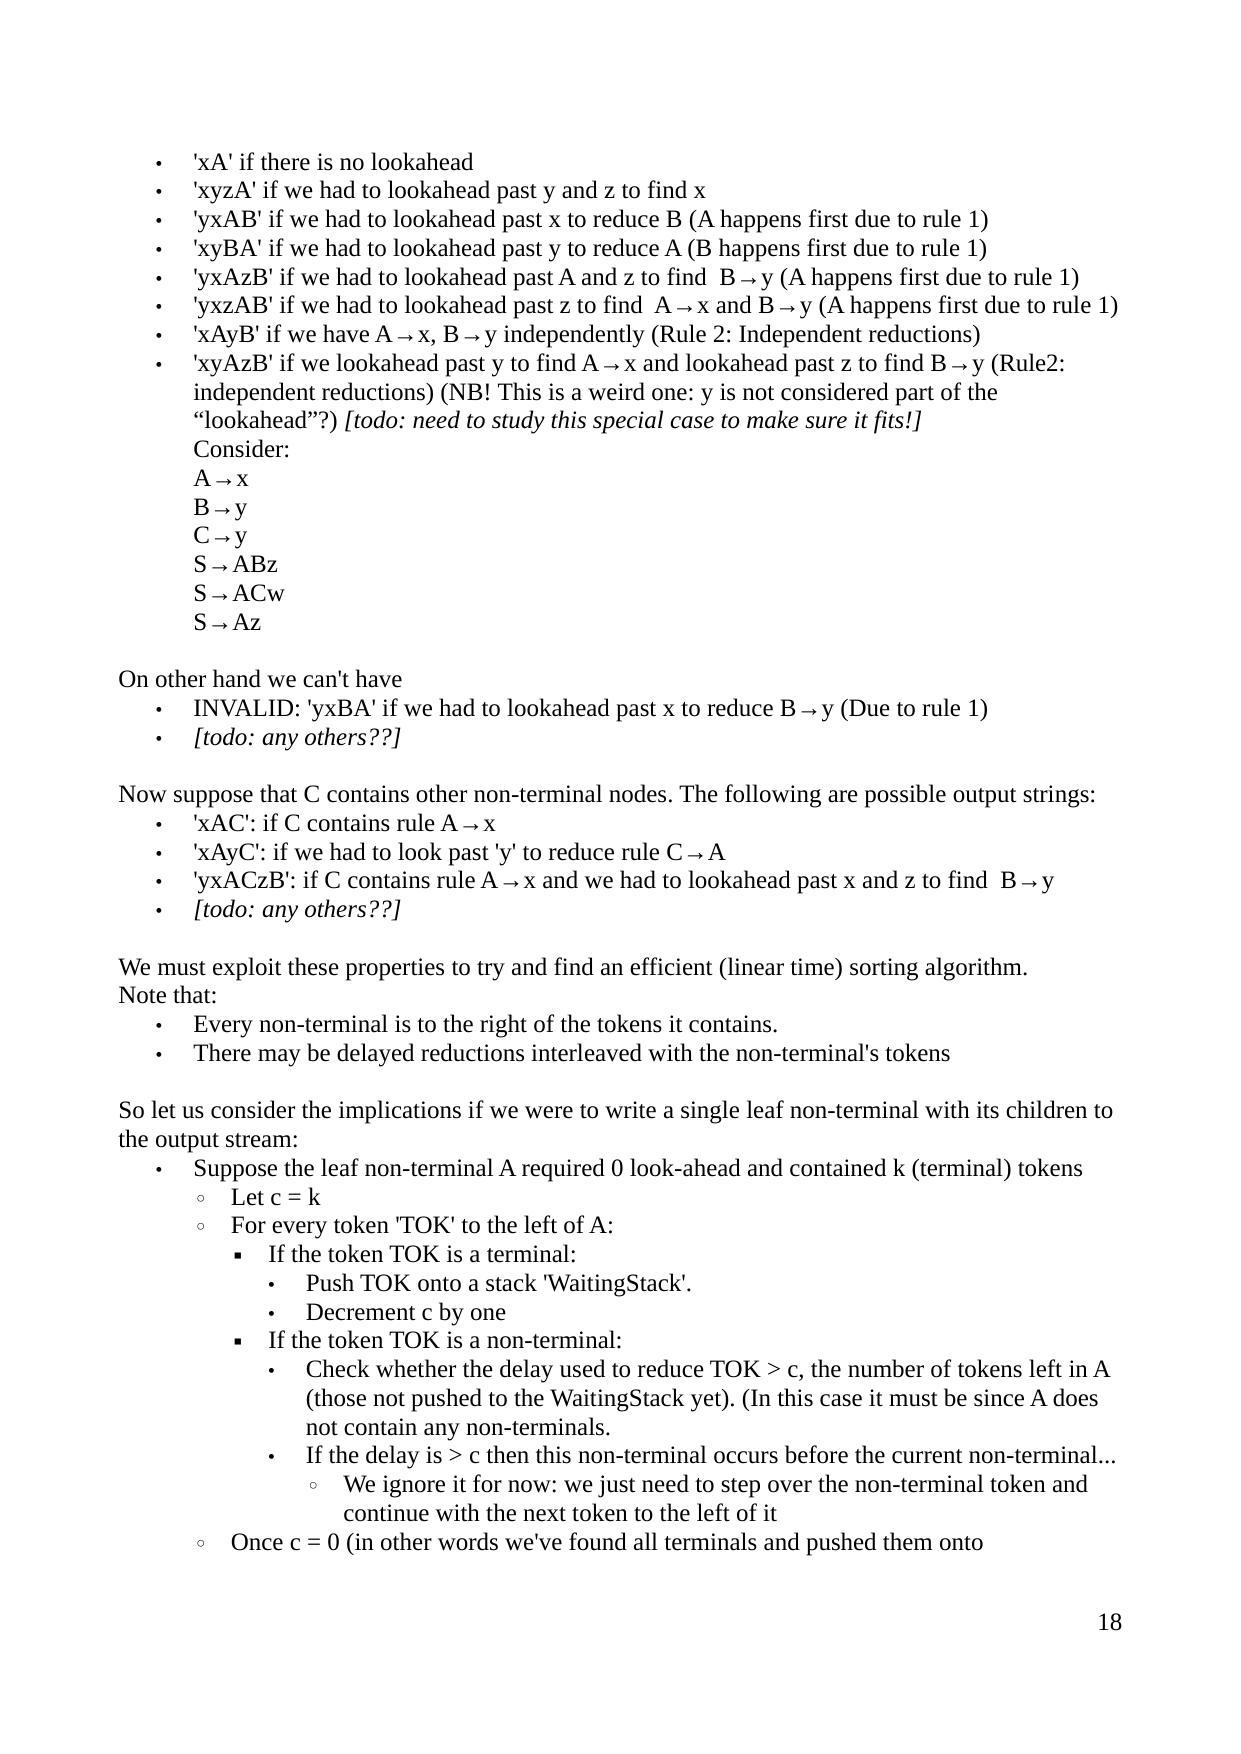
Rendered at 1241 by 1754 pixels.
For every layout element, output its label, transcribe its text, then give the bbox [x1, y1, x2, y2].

text Note that: [118, 981, 1122, 1009]
list 'yxzAB' if we had to lookahead past z to find A→x and B→y (A happens first due to rule 1) [156, 291, 1122, 319]
list Every non-terminal is to the right of the tokens it contains. [156, 1009, 1122, 1038]
list INVALID: 'yxBA' if we had to lookahead past x to reduce B→y (Due to rule 1) [156, 693, 1122, 722]
list For every token 'TOK' to the left of A: [193, 1211, 1122, 1239]
list If the token TOK is a terminal: [231, 1239, 1122, 1268]
list 'xyAzB' if we lookahead past y to find A→x and lookahead past z to find B→y (Rule2: independent reductions) (NB! This is a weird one: y is not considered part of the “lookahead”?) [todo: need to study this special case to make sure it fits!] Consider: A→x B→y C→y S→ABz S→ACw S→Az [156, 348, 1122, 636]
list 'xyBA' if we had to lookahead past y to reduce A (B happens first due to rule 1) [156, 233, 1122, 262]
text We must exploit these properties to try and find an efficient (linear time) sorting algorithm. [118, 952, 1122, 981]
list There may be delayed reductions interleaved with the non-terminal's tokens [156, 1038, 1122, 1067]
list Let c = k [193, 1182, 1122, 1211]
text On other hand we can't have [118, 664, 1122, 693]
list Check whether the delay used to reduce TOK > c, the number of tokens left in A (those not pushed to the WaitingStack yet). (In this case it must be since A does not contain any non-terminals. [268, 1354, 1122, 1441]
list 'xAyB' if we have A→x, B→y independently (Rule 2: Independent reductions) [156, 319, 1122, 348]
list If the token TOK is a non-terminal: [231, 1326, 1122, 1354]
list 'xAyC': if we had to look past 'y' to reduce rule C→A [156, 837, 1122, 866]
text Now suppose that C contains other non-terminal nodes. The following are possible output strings: [118, 779, 1122, 808]
list 'yxACzB': if C contains rule A→x and we had to lookahead past x and z to find B→y [156, 866, 1122, 894]
list We ignore it for now: we just need to step over the non-terminal token and continue with the next token to the left of it [306, 1469, 1122, 1527]
list Push TOK onto a stack 'WaitingStack'. [268, 1268, 1122, 1297]
list 'yxAzB' if we had to lookahead past A and z to find B→y (A happens first due to rule 1) [156, 262, 1122, 291]
list 'xyzA' if we had to lookahead past y and z to find x [156, 176, 1122, 204]
list [todo: any others??] [156, 722, 1122, 751]
list If the delay is > c then this non-terminal occurs before the current non-terminal... [268, 1441, 1122, 1469]
list Once c = 0 (in other words we've found all terminals and pushed them onto [193, 1527, 1122, 1556]
list Decrement c by one [268, 1297, 1122, 1326]
list 'xAC': if C contains rule A→x [156, 808, 1122, 837]
list 'yxAB' if we had to lookahead past x to reduce B (A happens first due to rule 1) [156, 204, 1122, 233]
list [todo: any others??] [156, 894, 1122, 923]
list 'xA' if there is no lookahead [156, 147, 1122, 176]
text So let us consider the implications if we were to write a single leaf non-terminal with its children to the output stream: [118, 1096, 1122, 1153]
list Suppose the leaf non-terminal A required 0 look-ahead and contained k (terminal) tokens [156, 1153, 1122, 1182]
